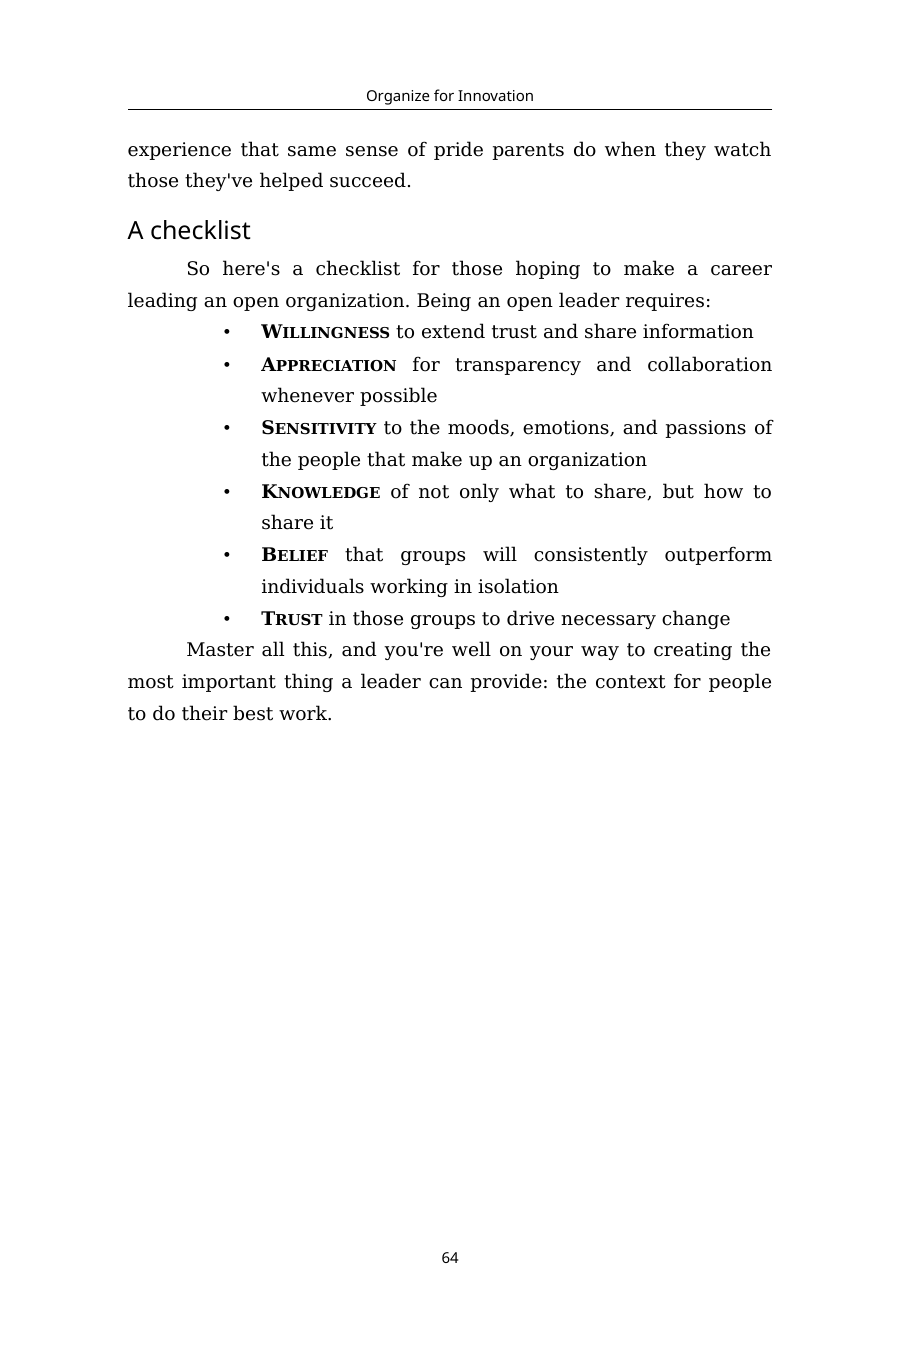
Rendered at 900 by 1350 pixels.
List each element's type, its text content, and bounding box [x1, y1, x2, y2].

list Belief that groups will consistently outperform individuals working in isolation [223, 544, 772, 598]
subtitle A checklist [127, 217, 772, 246]
list Knowledge of not only what to share, but how to share it [223, 480, 772, 534]
list Sensitivity to the moods, emotions, and passions of the people that make up an organization [223, 417, 772, 471]
text So here's a checklist for those hoping to make a career leading an open organization. Being an open leader requires: [127, 258, 772, 312]
text experience that same sense of pride parents do when they watch those they've helped succeed. [127, 139, 772, 192]
list Willingness to extend trust and share information [223, 321, 772, 343]
list Appreciation for transparency and collaboration whenever possible [223, 353, 772, 407]
list Trust in those groups to drive necessary change [223, 607, 772, 629]
text Master all this, and you're well on your way to creating the most important thing a leader can provide: the context for people to do their best work. [127, 639, 772, 725]
